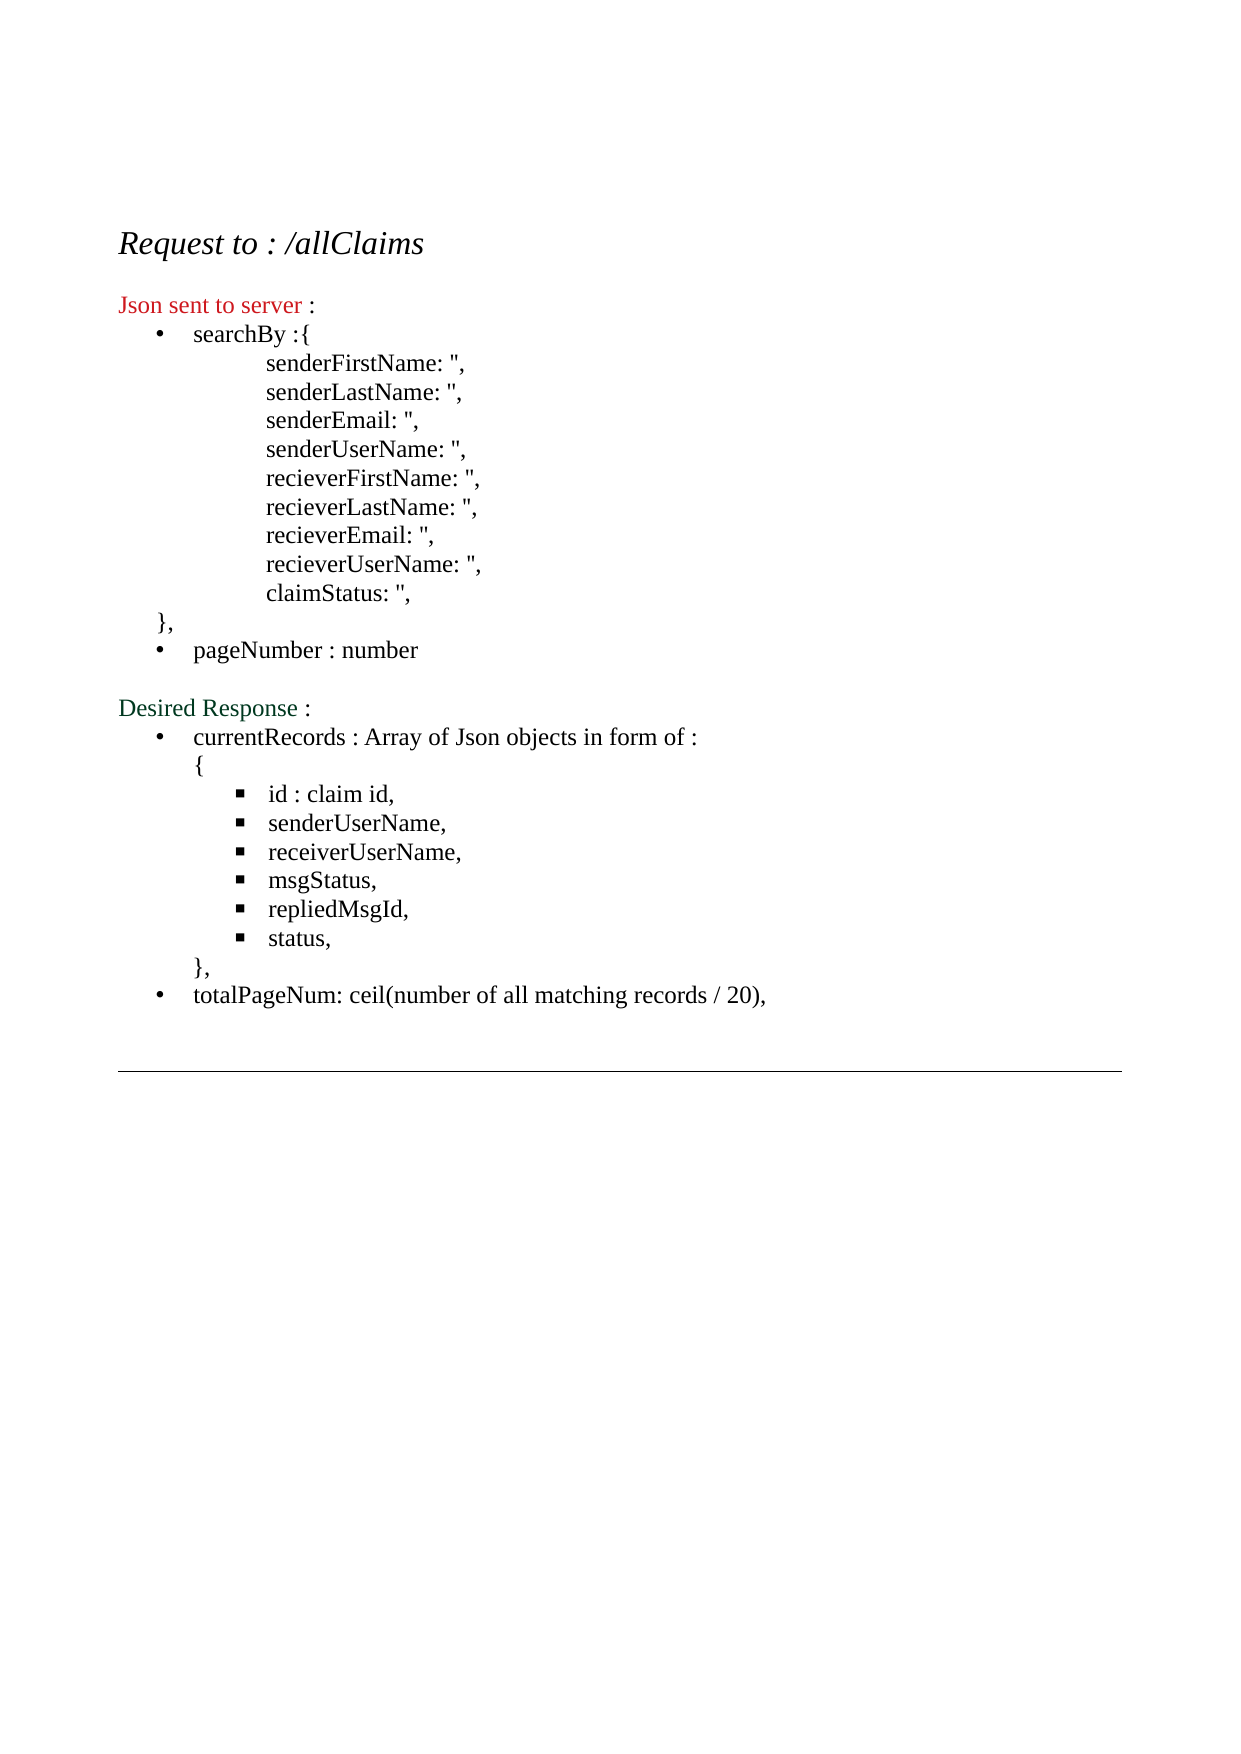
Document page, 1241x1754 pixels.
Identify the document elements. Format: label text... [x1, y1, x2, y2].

list totalPageNum: ceil(number of all matching records / 20), [156, 981, 1122, 1009]
list receiverUserName, [231, 837, 1122, 866]
list { [156, 751, 1122, 779]
list searchBy :{ [156, 319, 1122, 348]
text senderEmail: '', [118, 406, 1122, 434]
list repliedMsgId, [231, 894, 1122, 923]
text recieverEmail: '', [118, 521, 1122, 549]
text recieverUserName: '', [118, 549, 1122, 578]
list pageNumber : number [156, 636, 1122, 664]
text Json sent to server : [118, 291, 1122, 319]
text Desired Response : [118, 693, 1122, 722]
list currentRecords : Array of Json objects in form of : [156, 722, 1122, 751]
list msgStatus, [231, 866, 1122, 894]
text recieverLastName: '', [118, 492, 1122, 521]
text recieverFirstName: '', [118, 463, 1122, 492]
text claimStatus: '', [118, 578, 1122, 607]
text senderUserName: '', [118, 434, 1122, 463]
list id : claim id, [231, 779, 1122, 808]
text }, [118, 952, 1122, 981]
text senderFirstName: '', [118, 348, 1122, 377]
list senderUserName, [231, 808, 1122, 837]
text }, [118, 607, 1122, 636]
text Request to : /allClaims [118, 223, 1122, 262]
text senderLastName: '', [118, 377, 1122, 406]
list status, [231, 923, 1122, 952]
